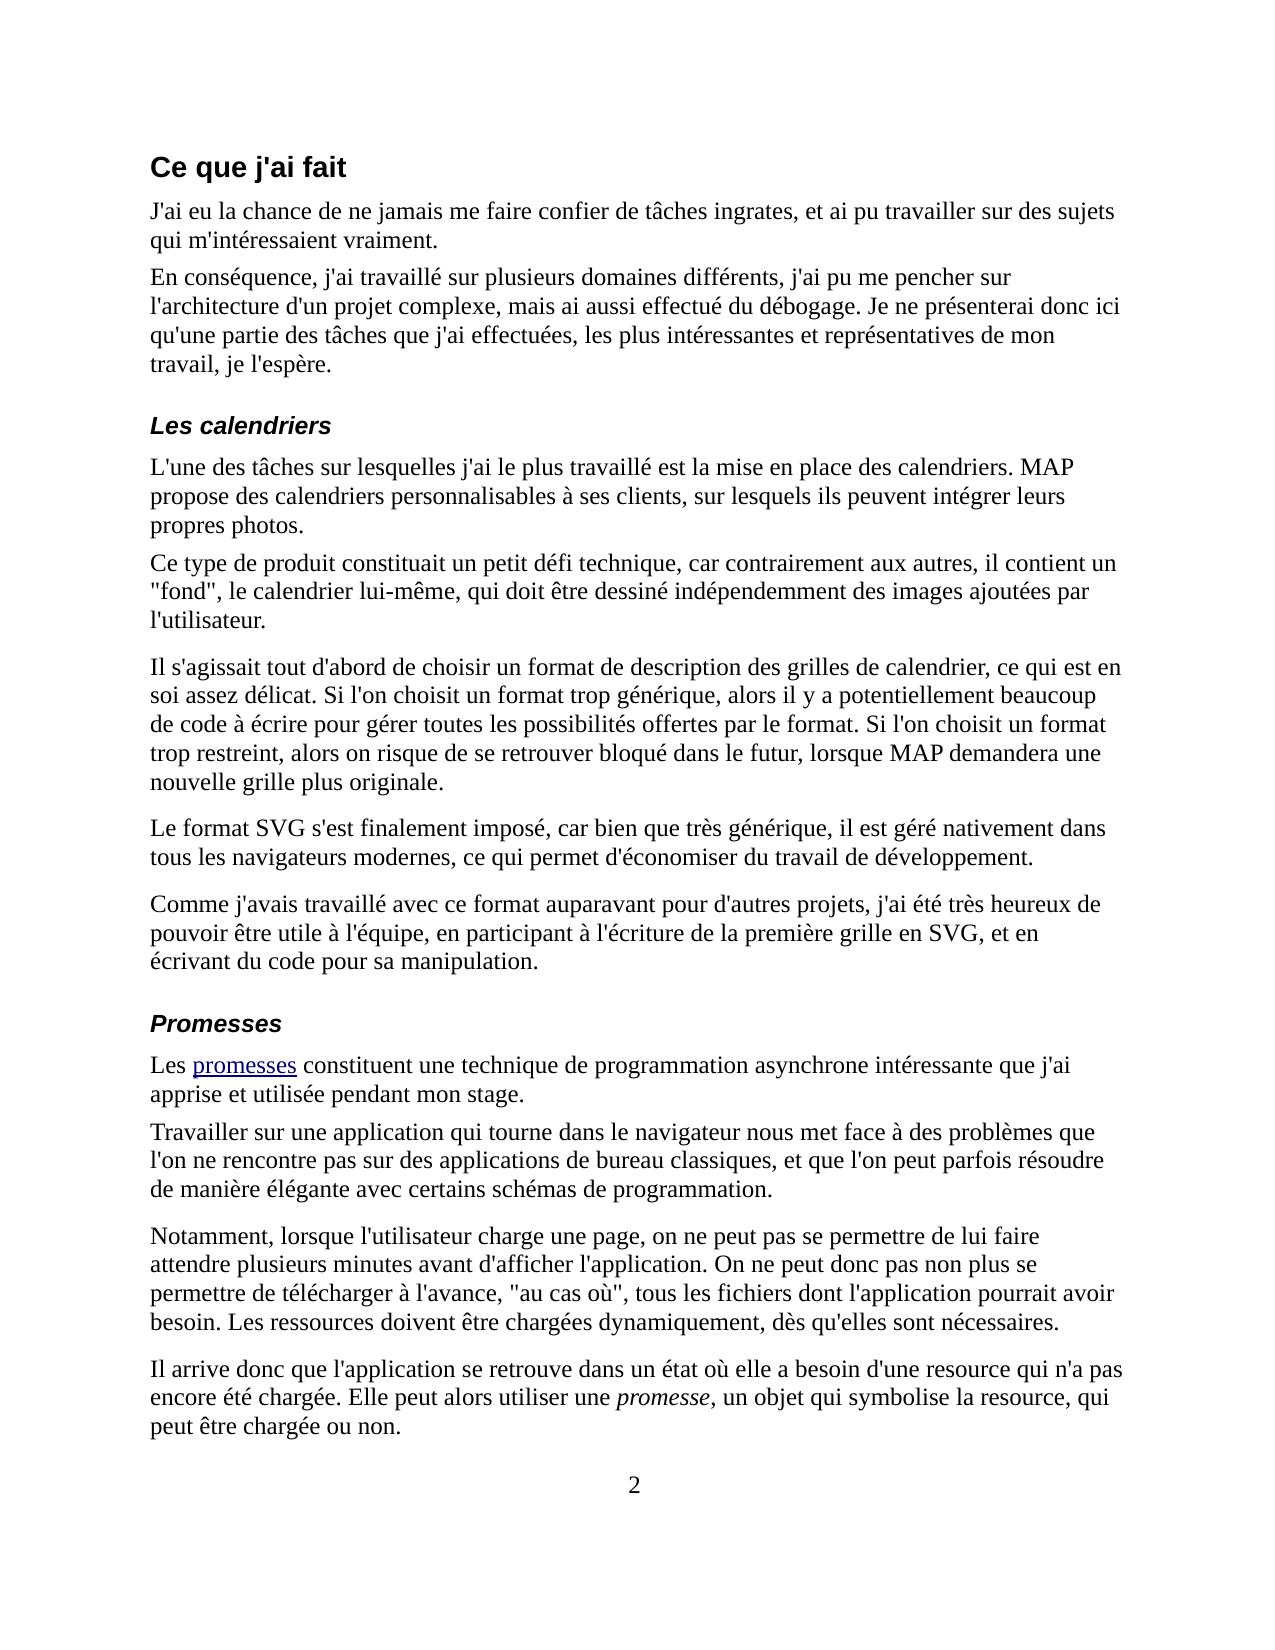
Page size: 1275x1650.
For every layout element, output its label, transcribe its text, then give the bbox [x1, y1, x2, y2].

text Le format SVG s'est finalement imposé, car bien que très générique, il est géré nativement dans tous les navigateurs modernes, ce qui permet d'économiser du travail de développement. [150, 813, 1125, 871]
text Ce type de produit constituait un petit défi technique, car contrairement aux autres, il contient un "fond", le calendrier lui-même, qui doit être dessiné indépendemment des images ajoutées par l'utilisateur. [150, 548, 1125, 634]
text Travailler sur une application qui tourne dans le navigateur nous met face à des problèmes que l'on ne rencontre pas sur des applications de bureau classiques, et que l'on peut parfois résoudre de manière élégante avec certains schémas de programmation. [150, 1117, 1125, 1203]
text Il arrive donc que l'application se retrouve dans un état où elle a besoin d'une resource qui n'a pas encore été chargée. Elle peut alors utiliser une promesse, un objet qui symbolise la resource, qui peut être chargée ou non. [150, 1354, 1125, 1440]
text Notamment, lorsque l'utilisateur charge une page, on ne peut pas se permettre de lui faire attendre plusieurs minutes avant d'afficher l'application. On ne peut donc pas non plus se permettre de télécharger à l'avance, "au cas où", tous les fichiers dont l'application pourrait avoir besoin. Les ressources doivent être chargées dynamiquement, dès qu'elles sont nécessaires. [150, 1221, 1125, 1336]
text L'une des tâches sur lesquelles j'ai le plus travaillé est la mise en place des calendriers. MAP propose des calendriers personnalisables à ses clients, sur lesquels ils peuvent intégrer leurs propres photos. [150, 452, 1125, 539]
subtitle Promesses [150, 1009, 1125, 1038]
subtitle Ce que j'ai fait [150, 150, 1125, 183]
text En conséquence, j'ai travaillé sur plusieurs domaines différents, j'ai pu me pencher sur l'architecture d'un projet complexe, mais ai aussi effectué du débogage. Je ne présenterai donc ici qu'une partie des tâches que j'ai effectuées, les plus intéressantes et représentatives de mon travail, je l'espère. [150, 262, 1125, 377]
subtitle Les calendriers [150, 411, 1125, 440]
text J'ai eu la chance de ne jamais me faire confier de tâches ingrates, et ai pu travailler sur des sujets qui m'intéressaient vraiment. [150, 196, 1125, 253]
text Il s'agissait tout d'abord de choisir un format de description des grilles de calendrier, ce qui est en soi assez délicat. Si l'on choisit un format trop générique, alors il y a potentiellement beaucoup de code à écrire pour gérer toutes les possibilités offertes par le format. Si l'on choisit un format trop restreint, alors on risque de se retrouver bloqué dans le futur, lorsque MAP demandera une nouvelle grille plus originale. [150, 652, 1125, 796]
text Comme j'avais travaillé avec ce format auparavant pour d'autres projets, j'ai été très heureux de pouvoir être utile à l'équipe, en participant à l'écriture de la première grille en SVG, et en écrivant du code pour sa manipulation. [150, 889, 1125, 975]
text Les promesses constituent une technique de programmation asynchrone intéressante que j'ai apprise et utilisée pendant mon stage. [150, 1050, 1125, 1108]
